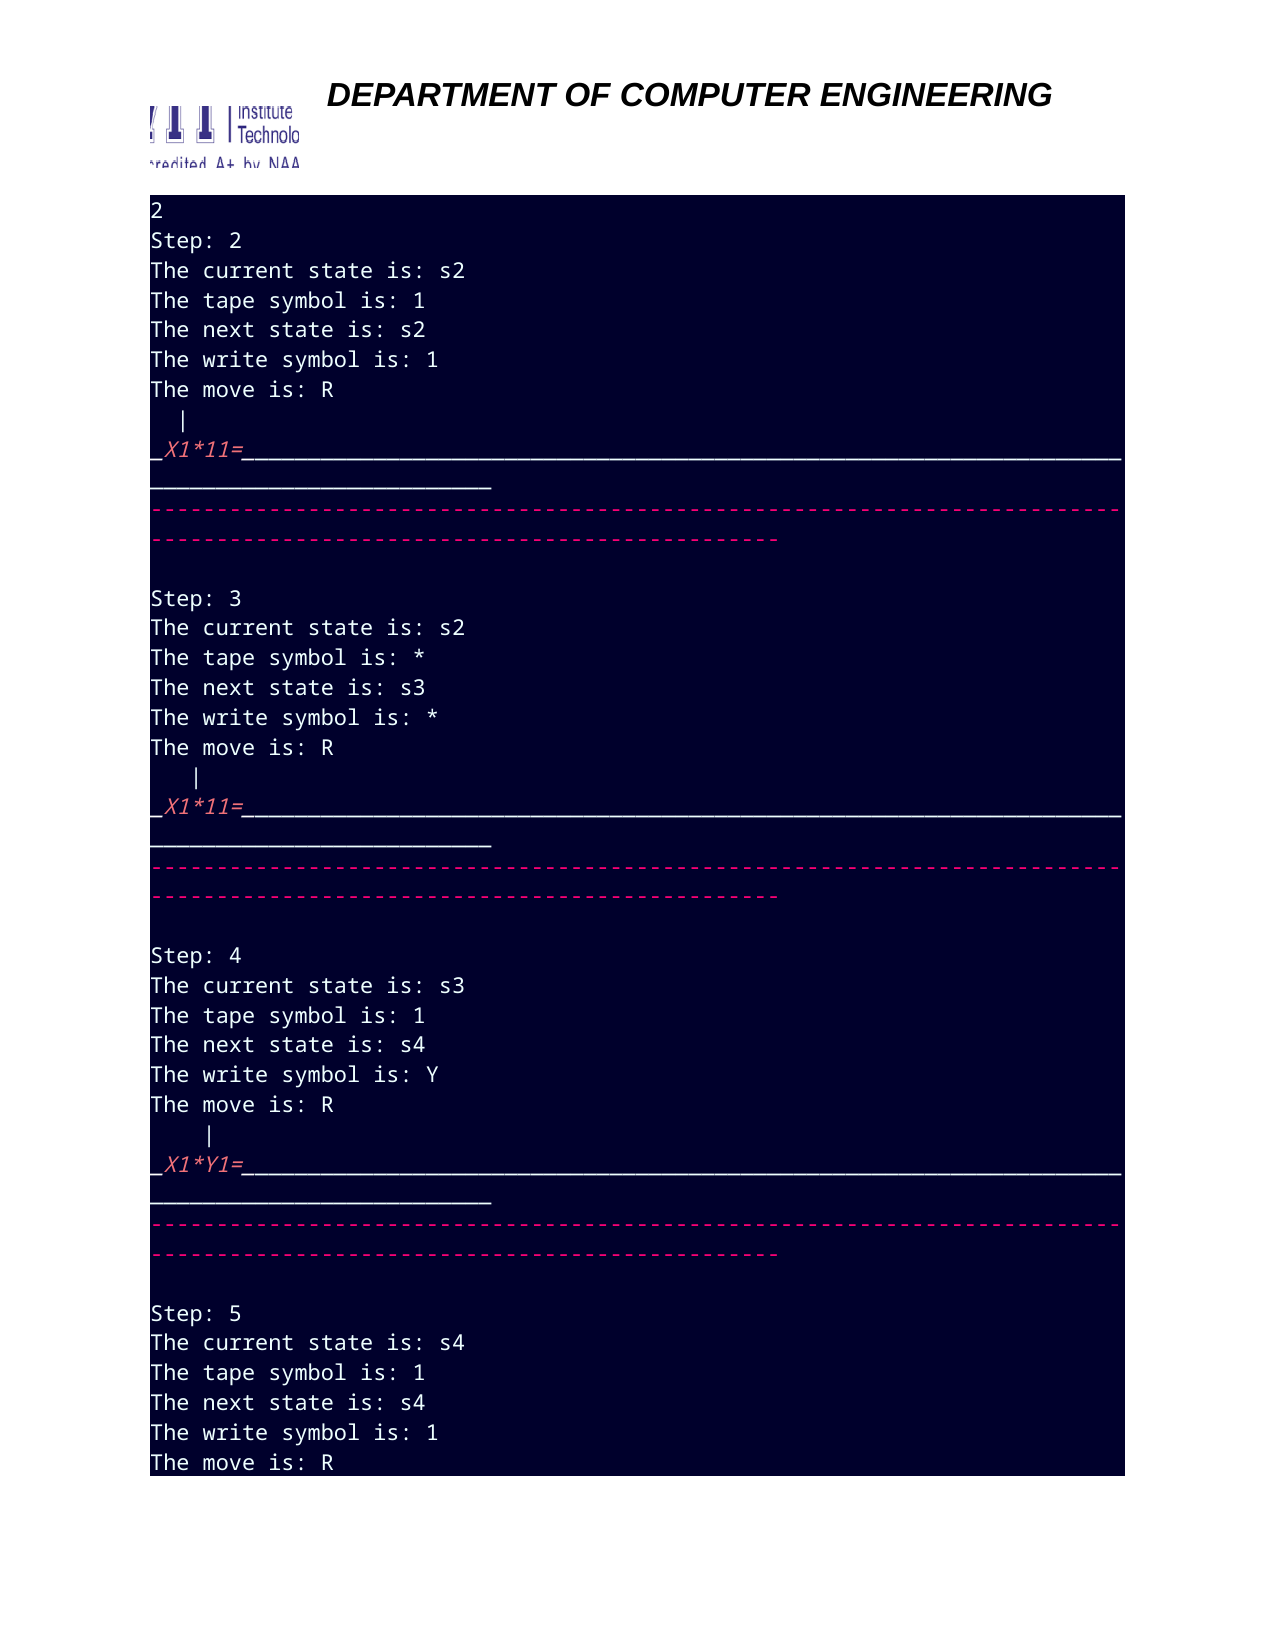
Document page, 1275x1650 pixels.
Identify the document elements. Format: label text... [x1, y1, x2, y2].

text The move is: R [150, 1089, 1125, 1119]
text The next state is: s4 [150, 1029, 1125, 1059]
text The current state is: s2 [150, 255, 1125, 284]
text _X1*11=_____________________________________________________________________________________________ [150, 433, 1125, 493]
text The write symbol is: 1 [150, 344, 1125, 374]
text The current state is: s4 [150, 1327, 1125, 1357]
text Step: 2 [150, 225, 1125, 255]
text The current state is: s3 [150, 970, 1125, 999]
text The move is: R [150, 374, 1125, 404]
text The next state is: s4 [150, 1387, 1125, 1417]
text The tape symbol is: * [150, 642, 1125, 672]
text | [150, 404, 1125, 433]
text Step: 5 [150, 1297, 1125, 1327]
text The write symbol is: * [150, 702, 1125, 731]
text The tape symbol is: 1 [150, 284, 1125, 314]
text -------------------------------------------------------------------------------------------------------------------------- [150, 493, 1125, 553]
text The tape symbol is: 1 [150, 999, 1125, 1029]
text 2 [150, 195, 1125, 225]
text The write symbol is: Y [150, 1059, 1125, 1089]
text Step: 4 [150, 940, 1125, 970]
text -------------------------------------------------------------------------------------------------------------------------- [150, 1208, 1125, 1268]
text | [150, 1119, 1125, 1148]
text The current state is: s2 [150, 612, 1125, 642]
text The next state is: s3 [150, 672, 1125, 702]
text The move is: R [150, 731, 1125, 761]
text The move is: R [150, 1446, 1125, 1476]
text _X1*11=_____________________________________________________________________________________________ [150, 791, 1125, 851]
text _X1*Y1=_____________________________________________________________________________________________ [150, 1148, 1125, 1208]
text Step: 3 [150, 582, 1125, 612]
text The write symbol is: 1 [150, 1417, 1125, 1446]
text | [150, 761, 1125, 791]
text -------------------------------------------------------------------------------------------------------------------------- [150, 851, 1125, 910]
text The next state is: s2 [150, 314, 1125, 344]
text The tape symbol is: 1 [150, 1357, 1125, 1387]
